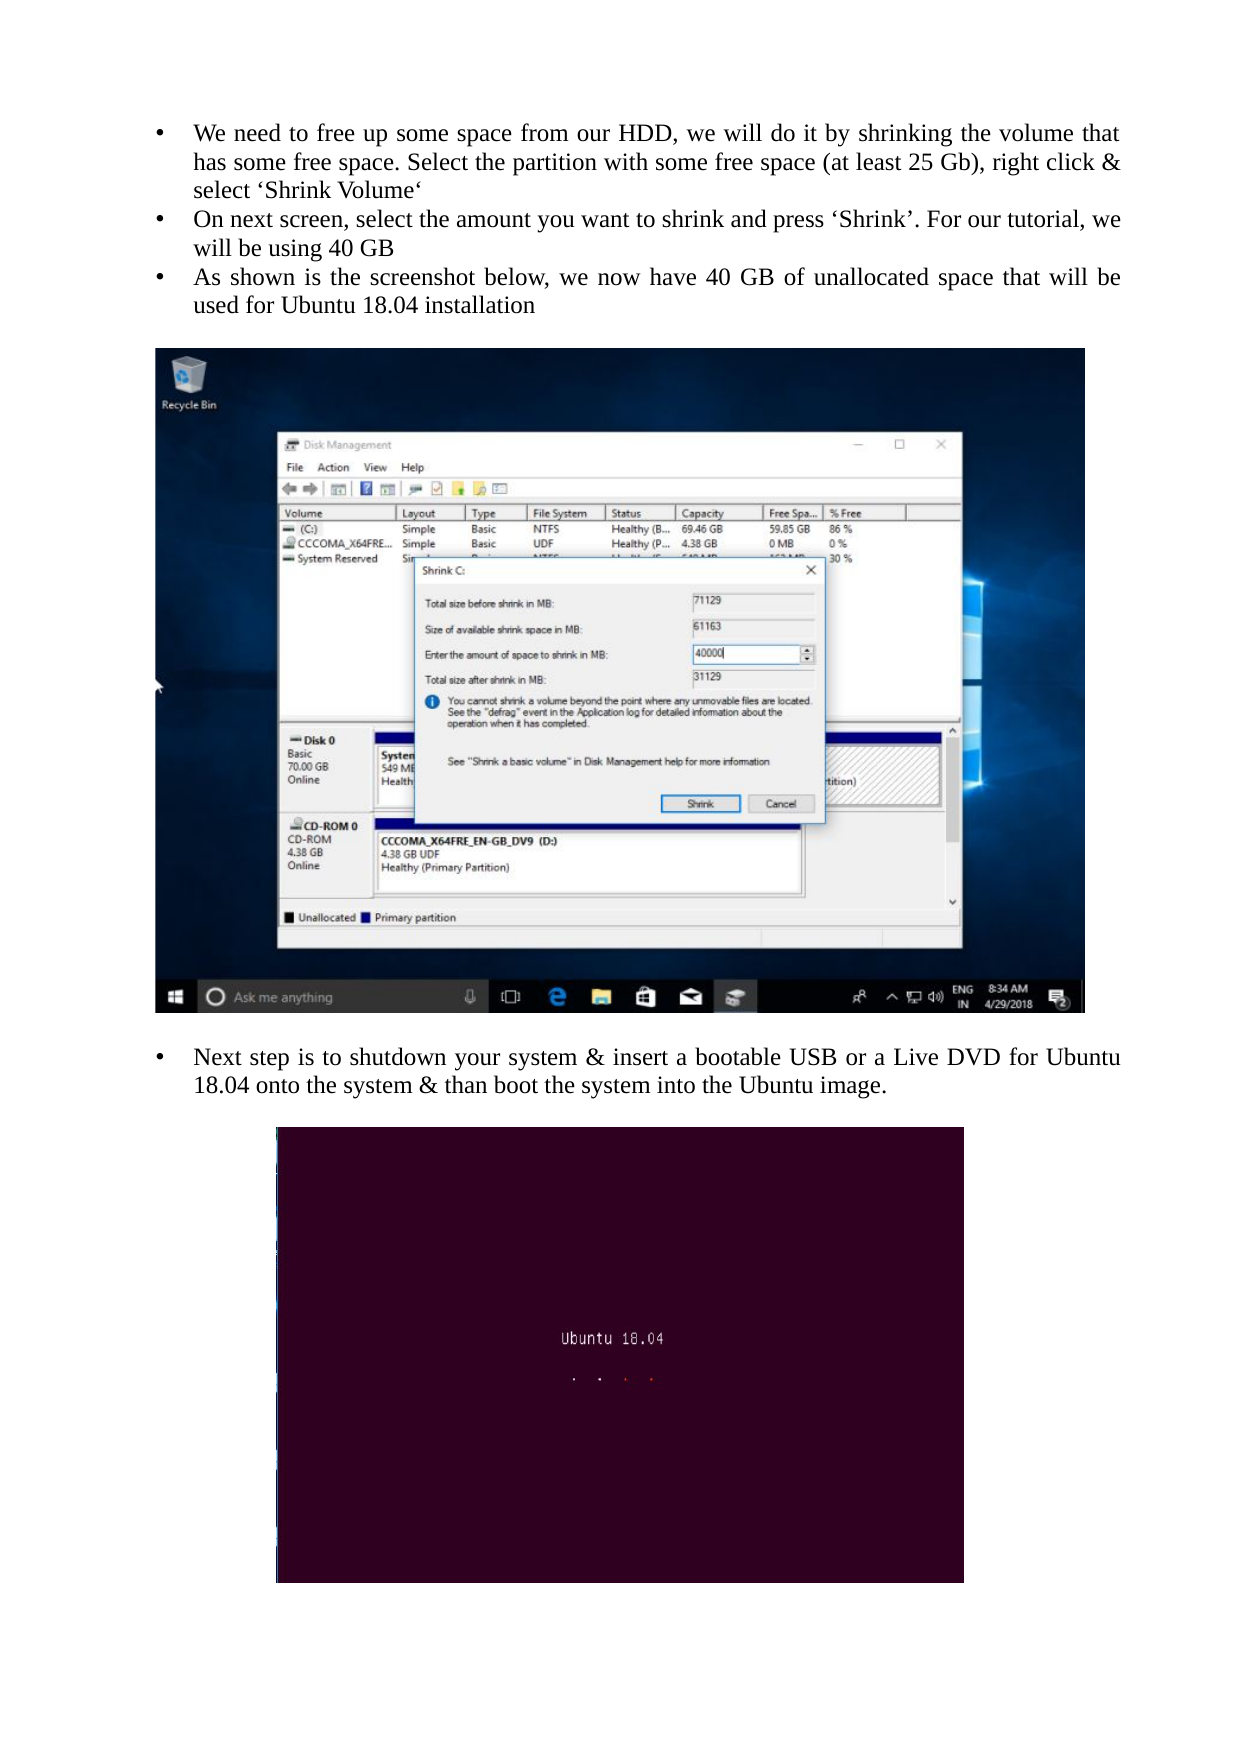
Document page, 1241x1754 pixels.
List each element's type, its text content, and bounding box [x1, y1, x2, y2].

picture [155, 348, 1085, 1013]
picture [276, 1127, 964, 1583]
list As shown is the screenshot below, we now have 40 GB of unallocated space that will be used for Ubuntu 18.04 installation [156, 262, 1122, 319]
list Next step is to shutdown your system & insert a bootable USB or a Live DVD for Ubuntu 18.04 onto the system & than boot the system into the Ubuntu image. [156, 1042, 1122, 1099]
list We need to free up some space from our HDD, we will do it by shrinking the volume that has some free space. Select the partition with some free space (at least 25 Gb), right click & select ‘Shrink Volume‘ [156, 118, 1122, 204]
list On next screen, select the amount you want to shrink and press ‘Shrink’. For our tutorial, we will be using 40 GB [156, 204, 1122, 262]
